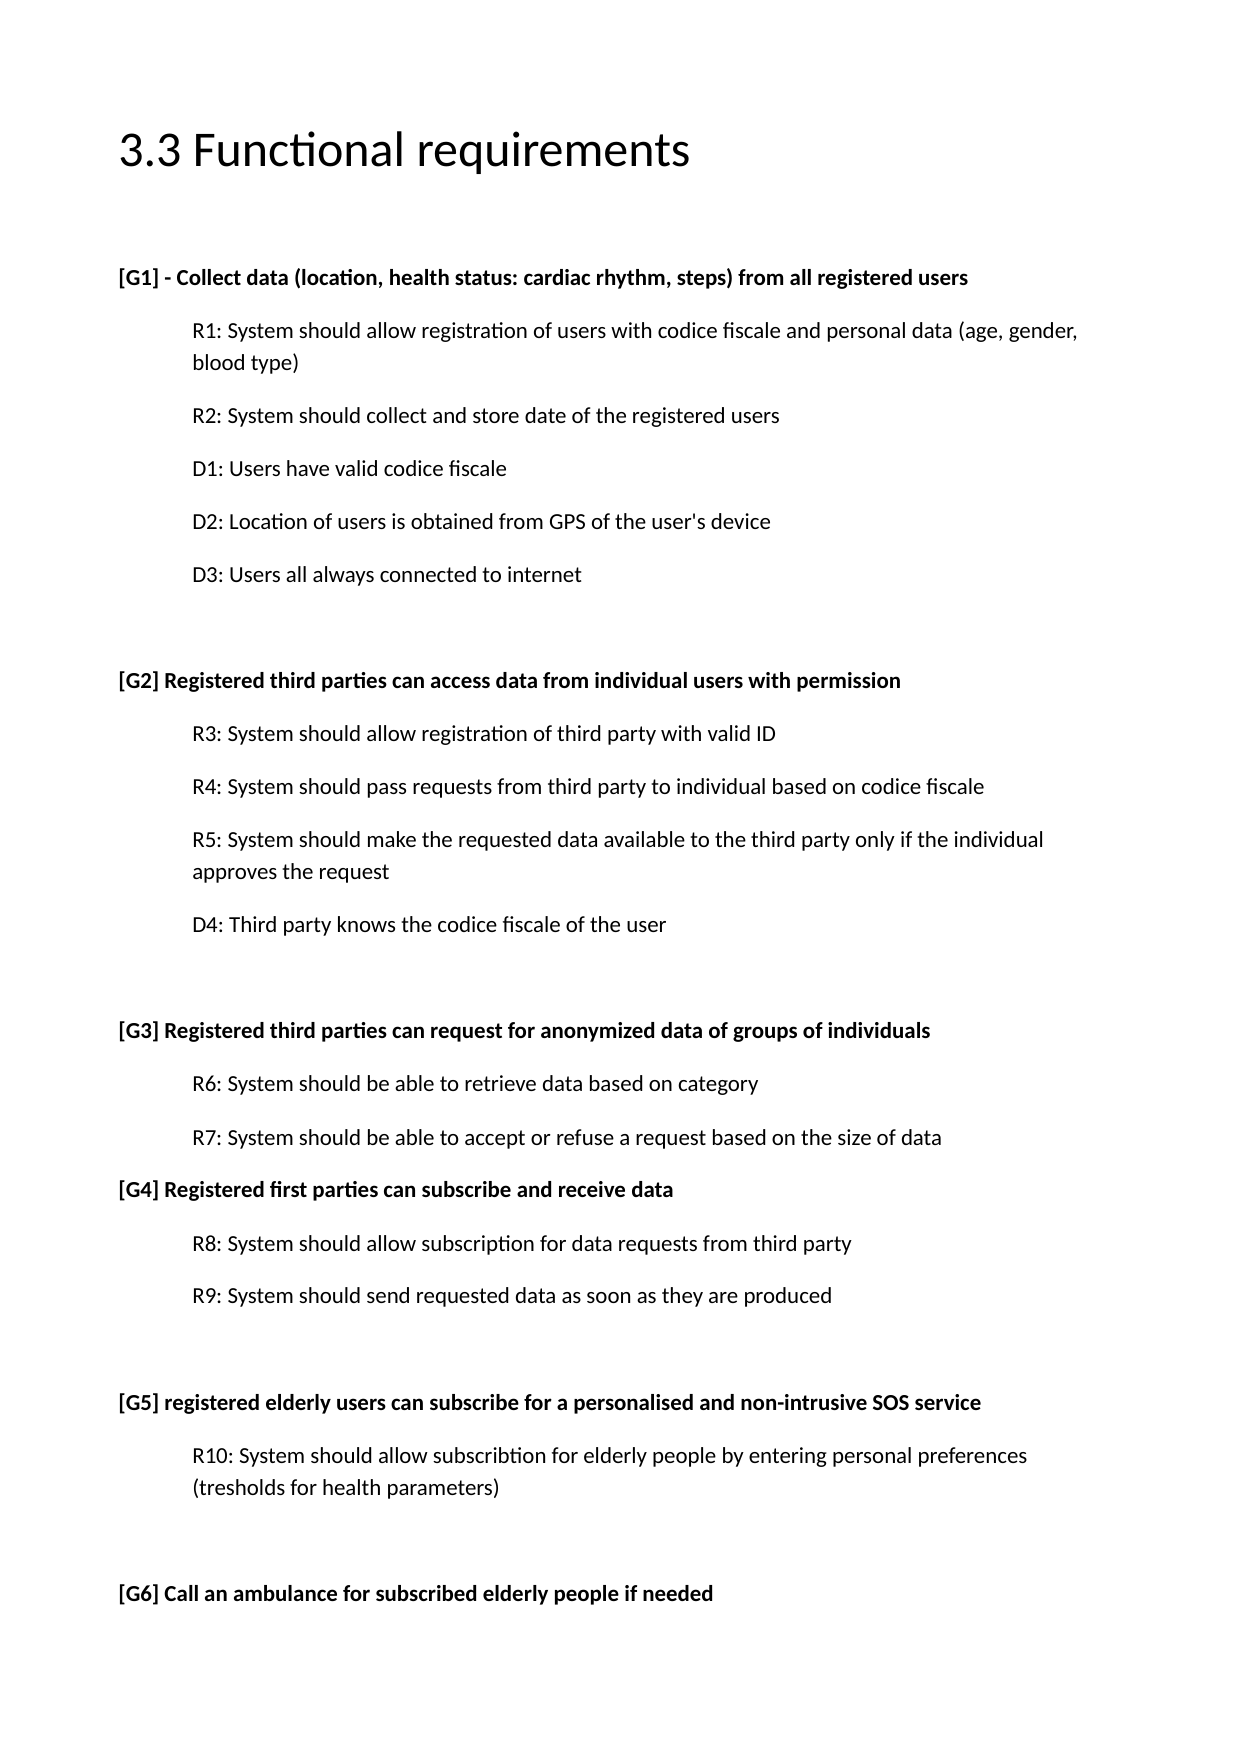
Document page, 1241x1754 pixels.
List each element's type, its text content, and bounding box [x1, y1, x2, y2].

text [G2] Registered third parties can access data from individual users with permission [118, 666, 1122, 694]
text [G1] - Collect data (location, health status: cardiac rhythm, steps) from all registered users [118, 263, 1122, 291]
text D3: Users all always connected to internet [192, 560, 1122, 588]
text R9: System should send requested data as soon as they are produced [192, 1282, 1122, 1310]
text 3.3 Functional requirements [118, 118, 1122, 179]
text [G6] Call an ambulance for subscribed elderly people if needed [118, 1579, 1122, 1607]
text R10: System should allow subscribtion for elderly people by entering personal preferences (tresholds for health parameters) [192, 1441, 1122, 1501]
text R1: System should allow registration of users with codice fiscale and personal data (age, gender, blood type) [192, 316, 1122, 376]
text R3: System should allow registration of third party with valid ID [192, 719, 1122, 747]
text R8: System should allow subscription for data requests from third party [192, 1229, 1122, 1257]
text D2: Location of users is obtained from GPS of the user's device [192, 507, 1122, 535]
text R2: System should collect and store date of the registered users [192, 401, 1122, 429]
text R7: System should be able to accept or refuse a request based on the size of data [192, 1123, 1122, 1151]
text [G4] Registered first parties can subscribe and receive data [118, 1176, 1122, 1204]
text D1: Users have valid codice fiscale [192, 454, 1122, 482]
text [G5] registered elderly users can subscribe for a personalised and non-intrusive SOS service [118, 1388, 1122, 1416]
text R5: System should make the requested data available to the third party only if the individual approves the request [192, 825, 1122, 886]
text R6: System should be able to retrieve data based on category [192, 1069, 1122, 1098]
text [G3] Registered third parties can request for anonymized data of groups of individuals [118, 1017, 1122, 1044]
text D4: Third party knows the codice fiscale of the user [192, 911, 1122, 938]
text R4: System should pass requests from third party to individual based on codice fiscale [192, 772, 1122, 800]
